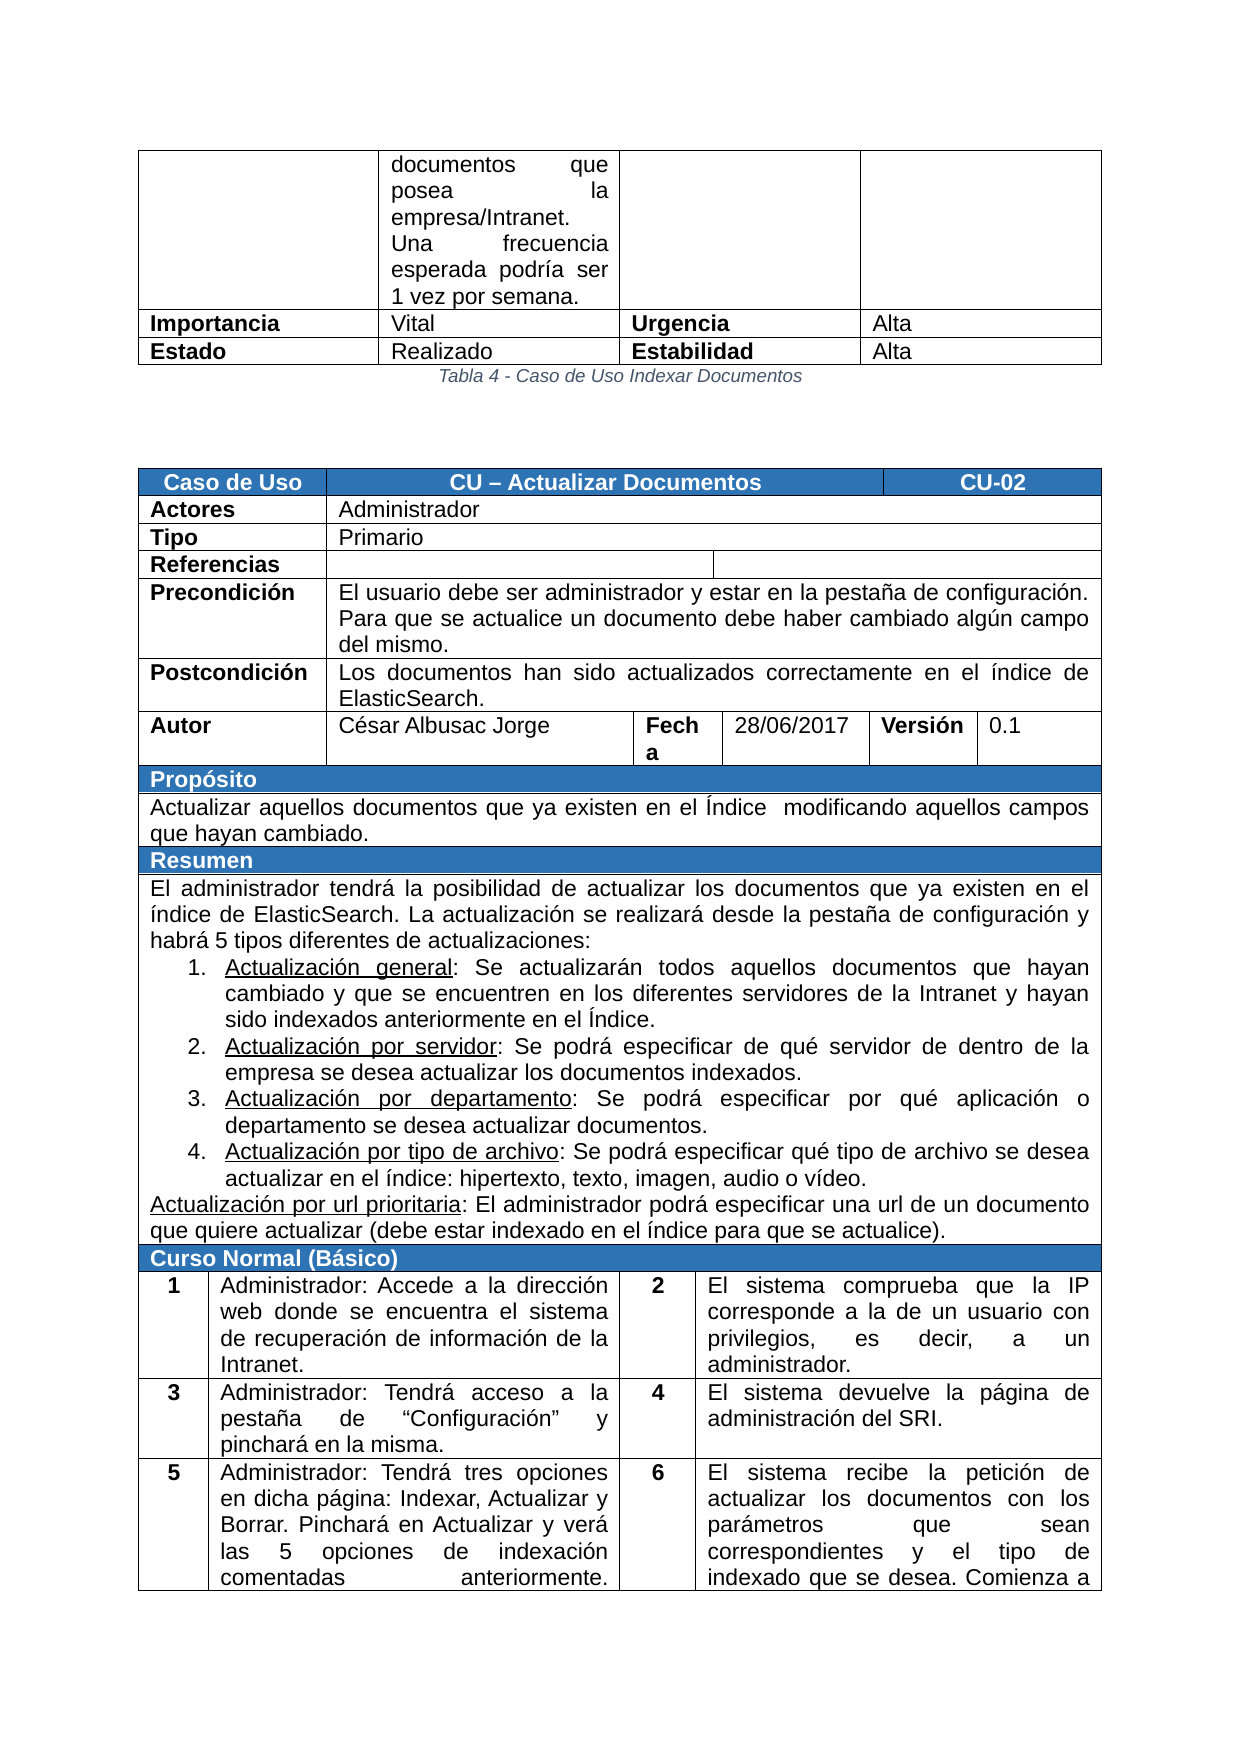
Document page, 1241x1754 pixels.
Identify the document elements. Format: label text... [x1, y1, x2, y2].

table_cell El sistema devuelve la página de administración del SRI. [696, 1379, 1101, 1457]
table_cell Estabilidad [620, 338, 860, 364]
table_cell Versión [870, 712, 977, 765]
table_cell Administrador: Tendrá tres opciones en dicha página: Indexar, Actualizar y Borrar. Pinchará en Actualizar y verá las 5 opciones de indexación comentadas anteriormente. [209, 1459, 619, 1590]
table_cell Importancia [139, 310, 378, 337]
table_cell Autor [139, 712, 326, 765]
table_cell Tipo [139, 524, 326, 550]
table_cell 28/06/2017 [723, 712, 869, 765]
table_cell Referencias [139, 551, 326, 577]
text Tabla 4 - Caso de Uso Indexar Documentos [150, 365, 1090, 387]
table_cell Postcondición [139, 659, 326, 711]
table_cell Estado [139, 338, 378, 364]
table_cell Realizado [379, 338, 619, 364]
table_cell Urgencia [620, 310, 860, 337]
table_cell [327, 551, 713, 577]
table_cell documentos que posea la empresa/Intranet. Una frecuencia esperada podría ser 1 vez por semana. [379, 151, 619, 309]
table_cell Actores [139, 496, 326, 523]
table_cell Alta [861, 310, 1101, 337]
table_cell Administrador: Tendrá acceso a la pestaña de “Configuración” y pinchará en la misma. [209, 1379, 619, 1457]
table_cell 3 [139, 1379, 208, 1457]
table_cell Administrador [327, 496, 1101, 523]
table_cell El sistema recibe la petición de actualizar los documentos con los parámetros que sean correspondientes y el tipo de indexado que se desea. Comienza a [696, 1459, 1101, 1590]
table_cell Primario [327, 524, 1101, 550]
table_header CU – Actualizar Documentos [327, 469, 883, 495]
table_cell Vital [379, 310, 619, 337]
table_cell Actualizar aquellos documentos que ya existen en el Índice modificando aquellos campos que hayan cambiado. [139, 794, 1101, 846]
table_header CU-02 [884, 469, 1101, 495]
table_cell 4 [620, 1379, 695, 1457]
table_cell 0.1 [978, 712, 1101, 765]
table_cell [714, 551, 1101, 577]
table_cell [139, 151, 378, 309]
table_cell César Albusac Jorge [327, 712, 633, 765]
table_cell Alta [861, 338, 1101, 364]
table_cell Precondición [139, 579, 326, 657]
table_cell [620, 151, 860, 309]
table_cell Resumen [139, 847, 1101, 873]
table_cell 6 [620, 1459, 695, 1590]
table_cell Curso Normal (Básico) [139, 1245, 1101, 1271]
table_cell 1 [139, 1272, 208, 1377]
table_cell El usuario debe ser administrador y estar en la pestaña de configuración. Para que se actualice un documento debe haber cambiado algún campo del mismo. [327, 579, 1101, 657]
table_cell El administrador tendrá la posibilidad de actualizar los documentos que ya existen en el índice de ElasticSearch. La actualización se realizará desde la pestaña de configuración y habrá 5 tipos diferentes de actualizaciones: Actualización general: Se actualizarán todos aquellos documentos que hayan cambiado y que se encuentren en los diferentes servidores de la Intranet y hayan sido indexados anteriormente en el Índice. Actualización por servidor: Se podrá especificar de qué servidor de dentro de la empresa se desea actualizar los documentos indexados. Actualización por departamento: Se podrá especificar por qué aplicación o departamento se desea actualizar documentos. Actualización por tipo de archivo: Se podrá especificar qué tipo de archivo se desea actualizar en el índice: hipertexto, texto, imagen, audio o vídeo. Actualización por url prioritaria: El administrador podrá especificar una url de un documento que quiere actualizar (debe estar indexado en el índice para que se actualice). [139, 875, 1101, 1243]
table_cell 2 [620, 1272, 695, 1377]
table_cell 5 [139, 1459, 208, 1590]
table_cell El sistema comprueba que la IP corresponde a la de un usuario con privilegios, es decir, a un administrador. [696, 1272, 1101, 1377]
table_cell Propósito [139, 766, 1101, 792]
table_cell Administrador: Accede a la dirección web donde se encuentra el sistema de recuperación de información de la Intranet. [209, 1272, 619, 1377]
table_cell [861, 151, 1101, 309]
table_header Caso de Uso [139, 469, 326, 495]
table_cell Fecha [634, 712, 722, 765]
table_cell Los documentos han sido actualizados correctamente en el índice de ElasticSearch. [327, 659, 1101, 711]
